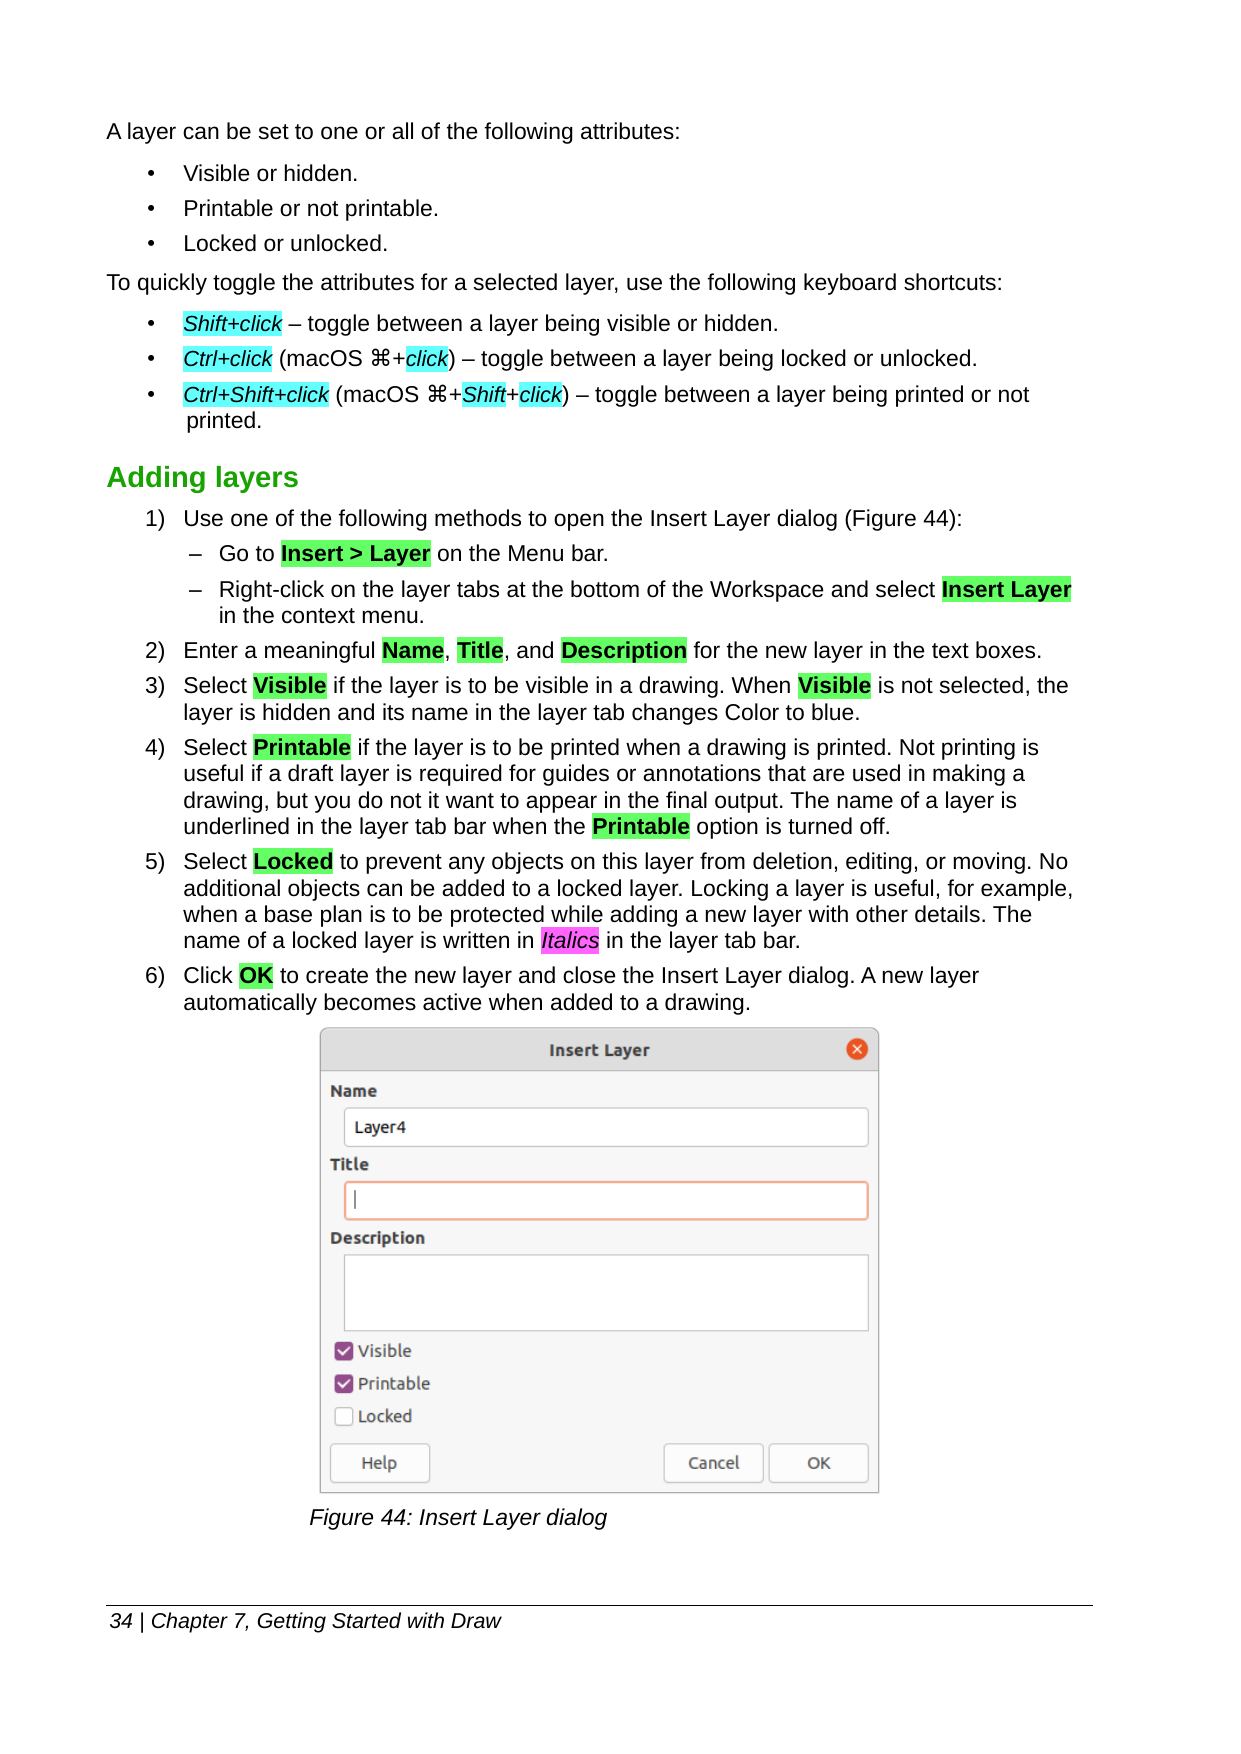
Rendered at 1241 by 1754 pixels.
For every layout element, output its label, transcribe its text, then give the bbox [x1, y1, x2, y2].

list Enter a meaningful Name, Title, and Description for the new layer in the text boxes. [165, 637, 382, 663]
text Figure 44: Insert Layer dialog [309, 1504, 890, 1530]
list Shift+click – toggle between a layer being visible or hidden. [144, 307, 1093, 337]
list Go to Insert > Layer on the Menu bar. [189, 540, 281, 567]
picture [309, 1027, 890, 1504]
list Printable or not printable. [144, 192, 1093, 221]
list Right-click on the layer tabs at the bottom of the Workspace and select Insert Layer in the context menu. [189, 576, 1093, 628]
list Use one of the following methods to open the Insert Layer dialog (Figure 44): [165, 505, 1093, 532]
subtitle Adding layers [106, 460, 1093, 493]
list To quickly toggle the attributes for a selected layer, use the following keyboard shortcuts: [106, 268, 1093, 295]
list Enter a meaningful Name, Title, and Description for the new layer in the text boxes. [687, 637, 1093, 663]
list Locked or unlocked. [144, 227, 1093, 259]
list Select Locked to prevent any objects on this layer from deletion, editing, or moving. No additional objects can be added to a locked layer. Locking a layer is useful, for example, when a base plan is to be protected while adding a new layer with other details. The name of a locked layer is written in Italics in the layer tab bar. [165, 848, 1093, 954]
list Ctrl+Shift+click (macOS ⌘+Shift+click) – toggle between a layer being printed or not printed. [144, 378, 1093, 436]
list Select Printable if the layer is to be printed when a drawing is printed. Not printing is useful if a draft layer is required for guides or annotations that are used in making a drawing, but you do not it want to appear in the final output. The name of a layer is underlined in the layer tab bar when the Printable option is turned off. [165, 734, 1093, 839]
list Ctrl+click (macOS ⌘+click) – toggle between a layer being locked or unlocked. [144, 342, 1093, 372]
list Select Visible if the layer is to be visible in a drawing. When Visible is not selected, the layer is hidden and its name in the layer tab changes Color to blue. [165, 672, 1093, 725]
list Visible or hidden. [144, 157, 1093, 186]
list Click OK to create the new layer and close the Insert Layer dialog. A new layer automatically becomes active when added to a drawing. [165, 962, 1093, 1015]
list A layer can be set to one or all of the following attributes: [106, 118, 1093, 144]
list Go to Insert > Layer on the Menu bar. [431, 540, 1093, 567]
